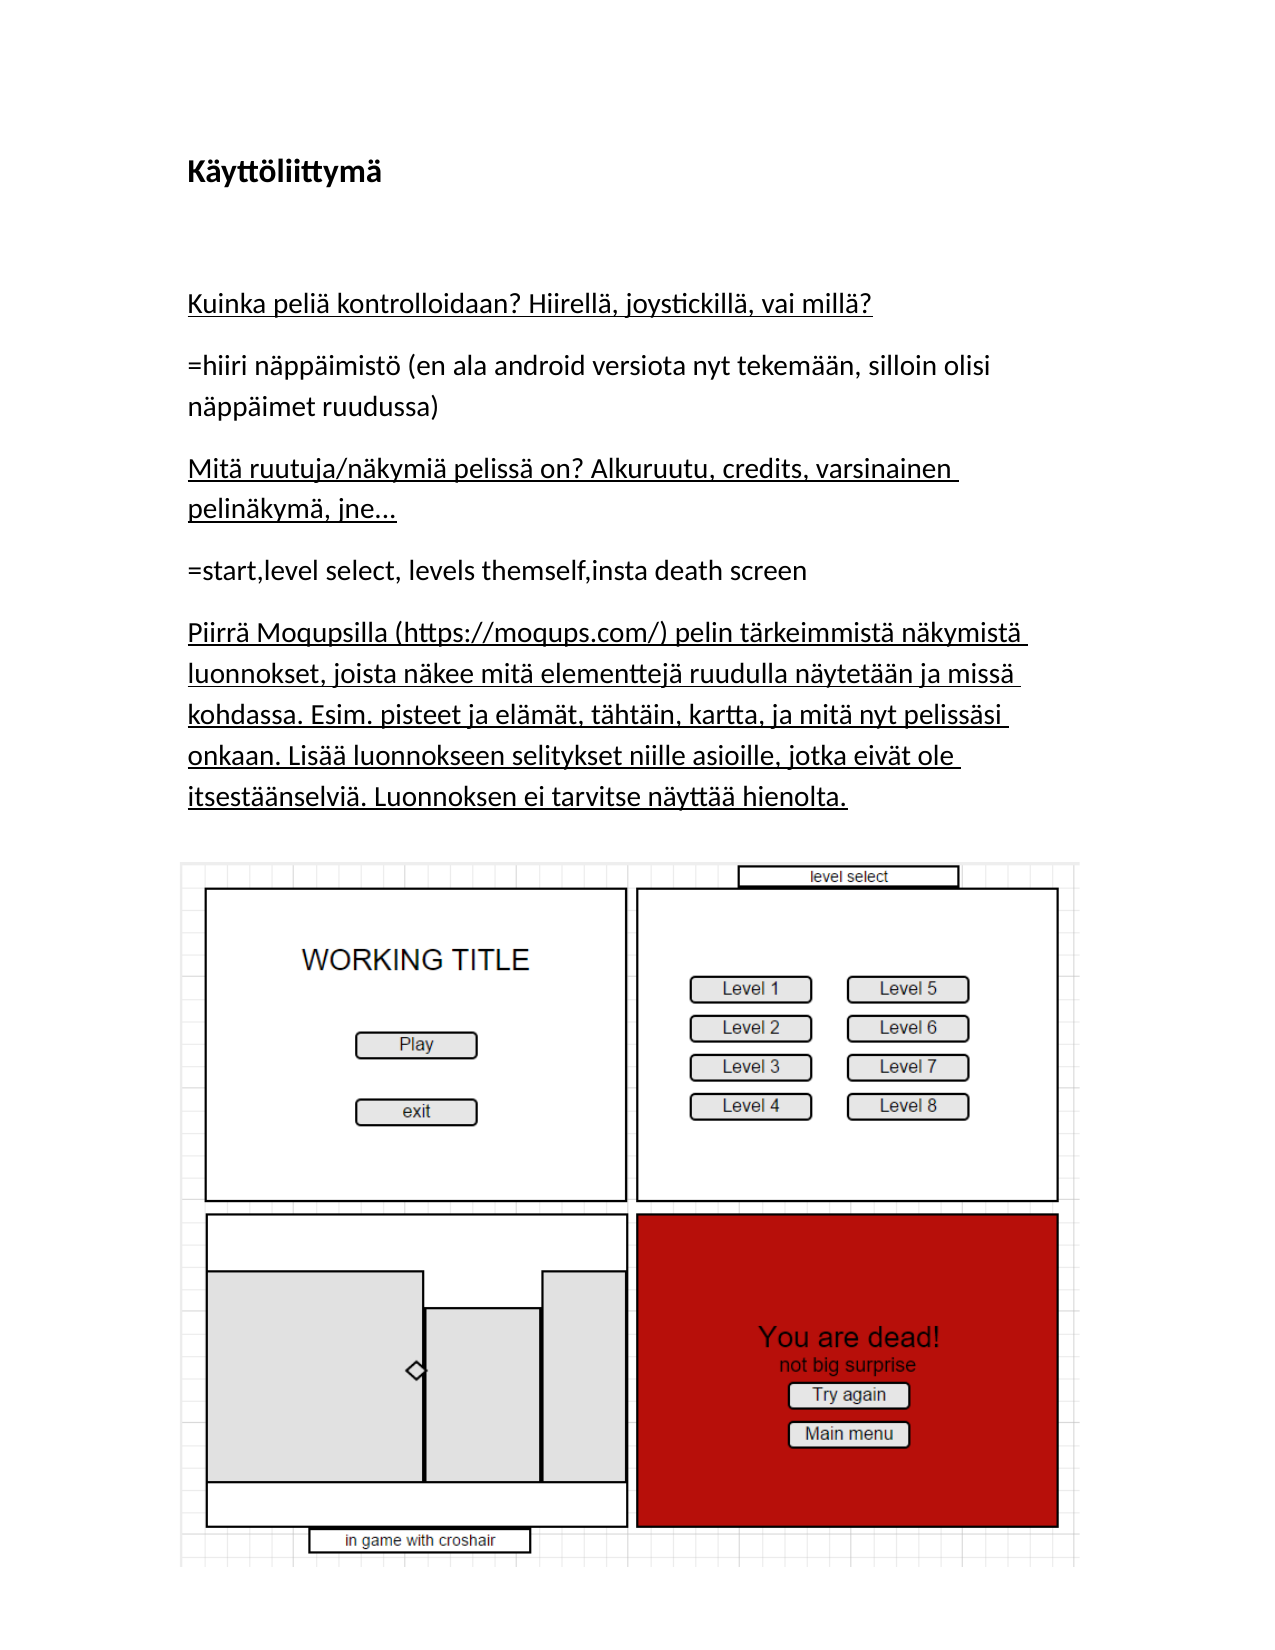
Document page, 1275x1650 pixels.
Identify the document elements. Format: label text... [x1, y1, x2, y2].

text =start,level select, levels themself,insta death screen [187, 552, 1087, 588]
picture [179, 862, 1080, 1567]
text Mitä ruutuja/näkymiä pelissä on? Alkuruutu, credits, varsinainen pelinäkymä, jne... [187, 450, 1087, 526]
text Käyttöliittymä [187, 150, 1087, 191]
text Piirrä Moqupsilla (https://moqups.com/) pelin tärkeimmistä näkymistä luonnokset, joista näkee mitä elementtejä ruudulla näytetään ja missä kohdassa. Esim. pisteet ja elämät, tähtäin, kartta, ja mitä nyt pelissäsi onkaan. Lisää luonnokseen selitykset niille asioille, jotka eivät ole itsestäänselviä. Luonnoksen ei tarvitse näyttää hienolta. [187, 614, 1087, 813]
text Kuinka peliä kontrolloidaan? Hiirellä, joystickillä, vai millä? [187, 285, 1087, 321]
text =hiiri näppäimistö (en ala android versiota nyt tekemään, silloin olisi näppäimet ruudussa) [187, 347, 1087, 423]
